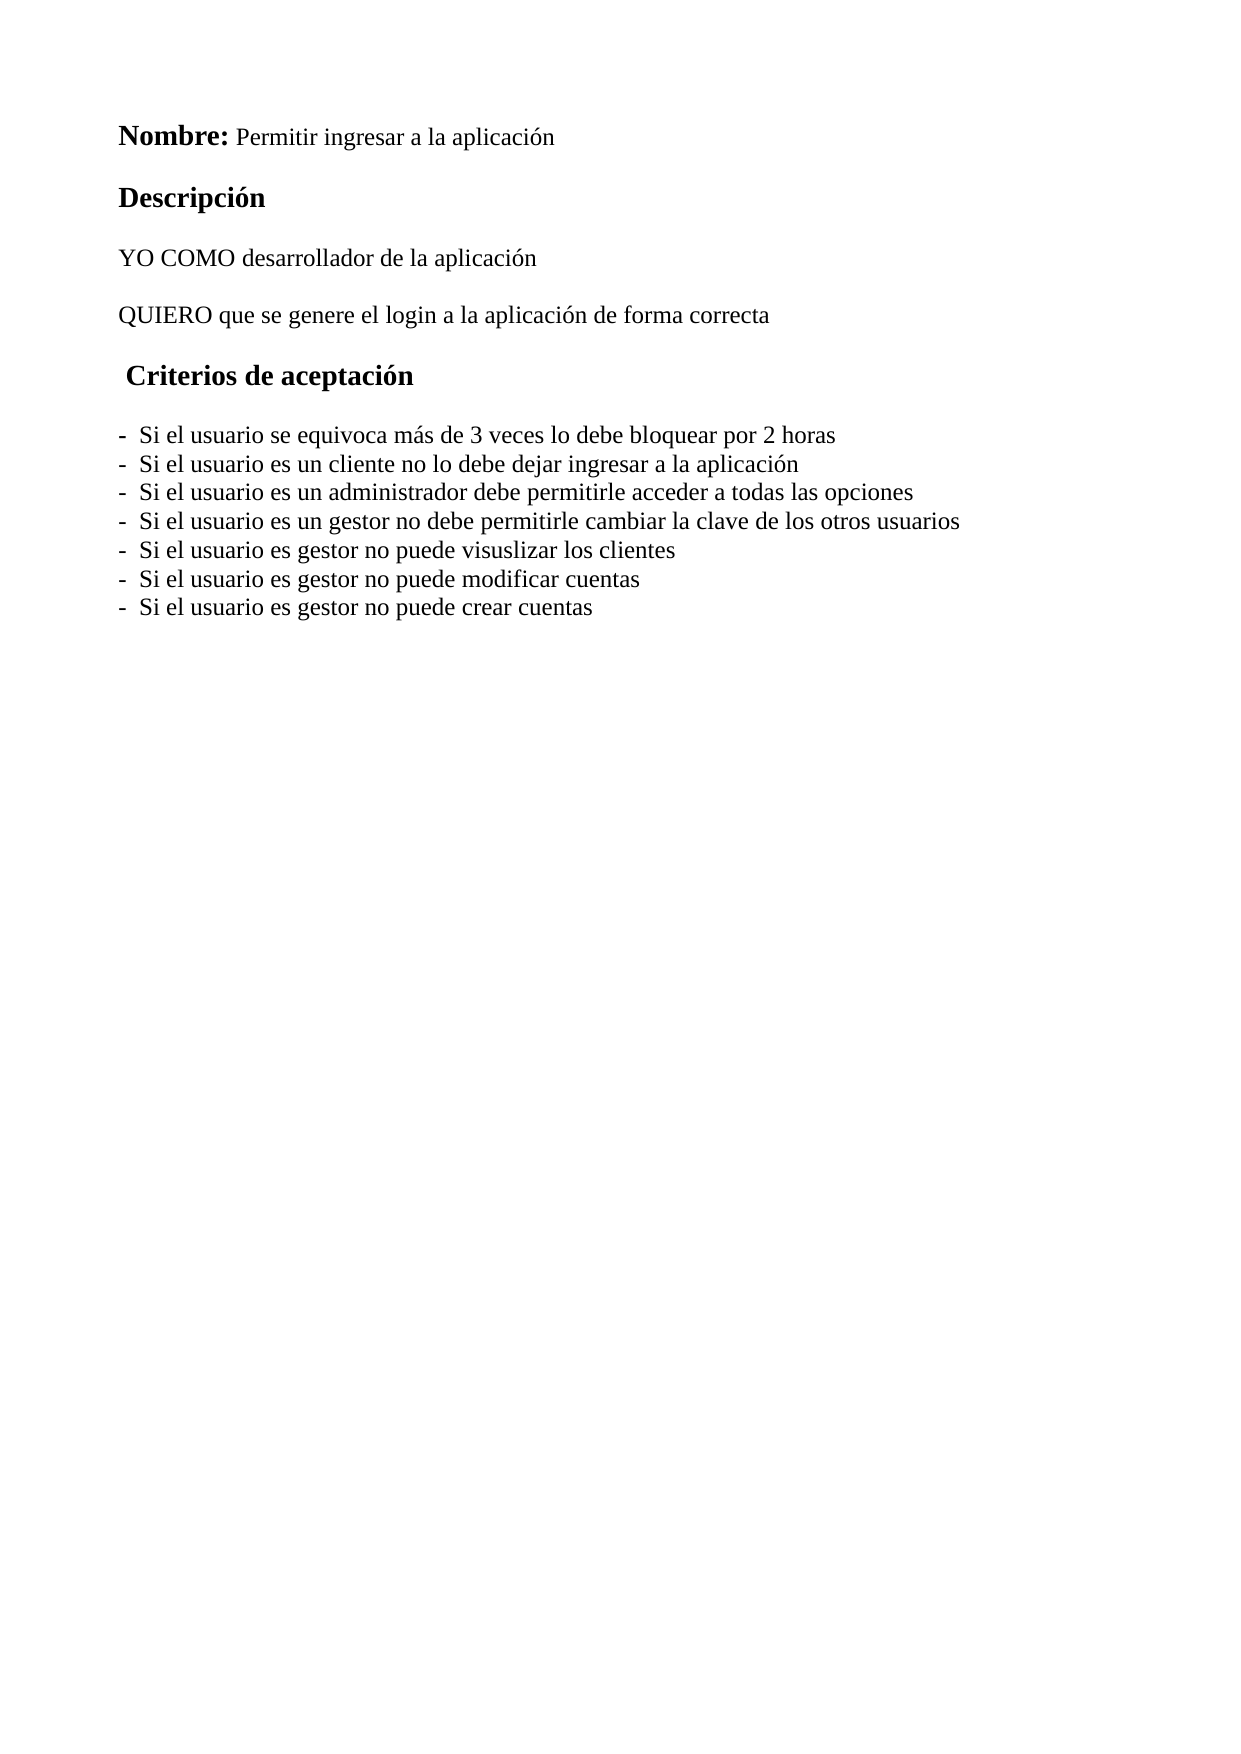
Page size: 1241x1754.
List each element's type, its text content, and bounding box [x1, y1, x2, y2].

text YO COMO desarrollador de la aplicación [118, 243, 1122, 271]
text Descripción [118, 180, 1122, 214]
text QUIERO que se genere el login a la aplicación de forma correcta [118, 300, 1122, 329]
text - Si el usuario se equivoca más de 3 veces lo debe bloquear por 2 horas [118, 420, 1122, 449]
text - Si el usuario es gestor no puede modificar cuentas [118, 564, 1122, 592]
text - Si el usuario es gestor no puede visuslizar los clientes [118, 535, 1122, 564]
text Criterios de aceptación [118, 358, 1122, 391]
text - Si el usuario es un gestor no debe permitirle cambiar la clave de los otros usuarios [118, 506, 1122, 535]
text - Si el usuario es gestor no puede crear cuentas [118, 592, 1122, 621]
text - Si el usuario es un cliente no lo debe dejar ingresar a la aplicación [118, 449, 1122, 477]
text - Si el usuario es un administrador debe permitirle acceder a todas las opciones [118, 477, 1122, 506]
text Nombre: Permitir ingresar a la aplicación [118, 118, 1122, 152]
